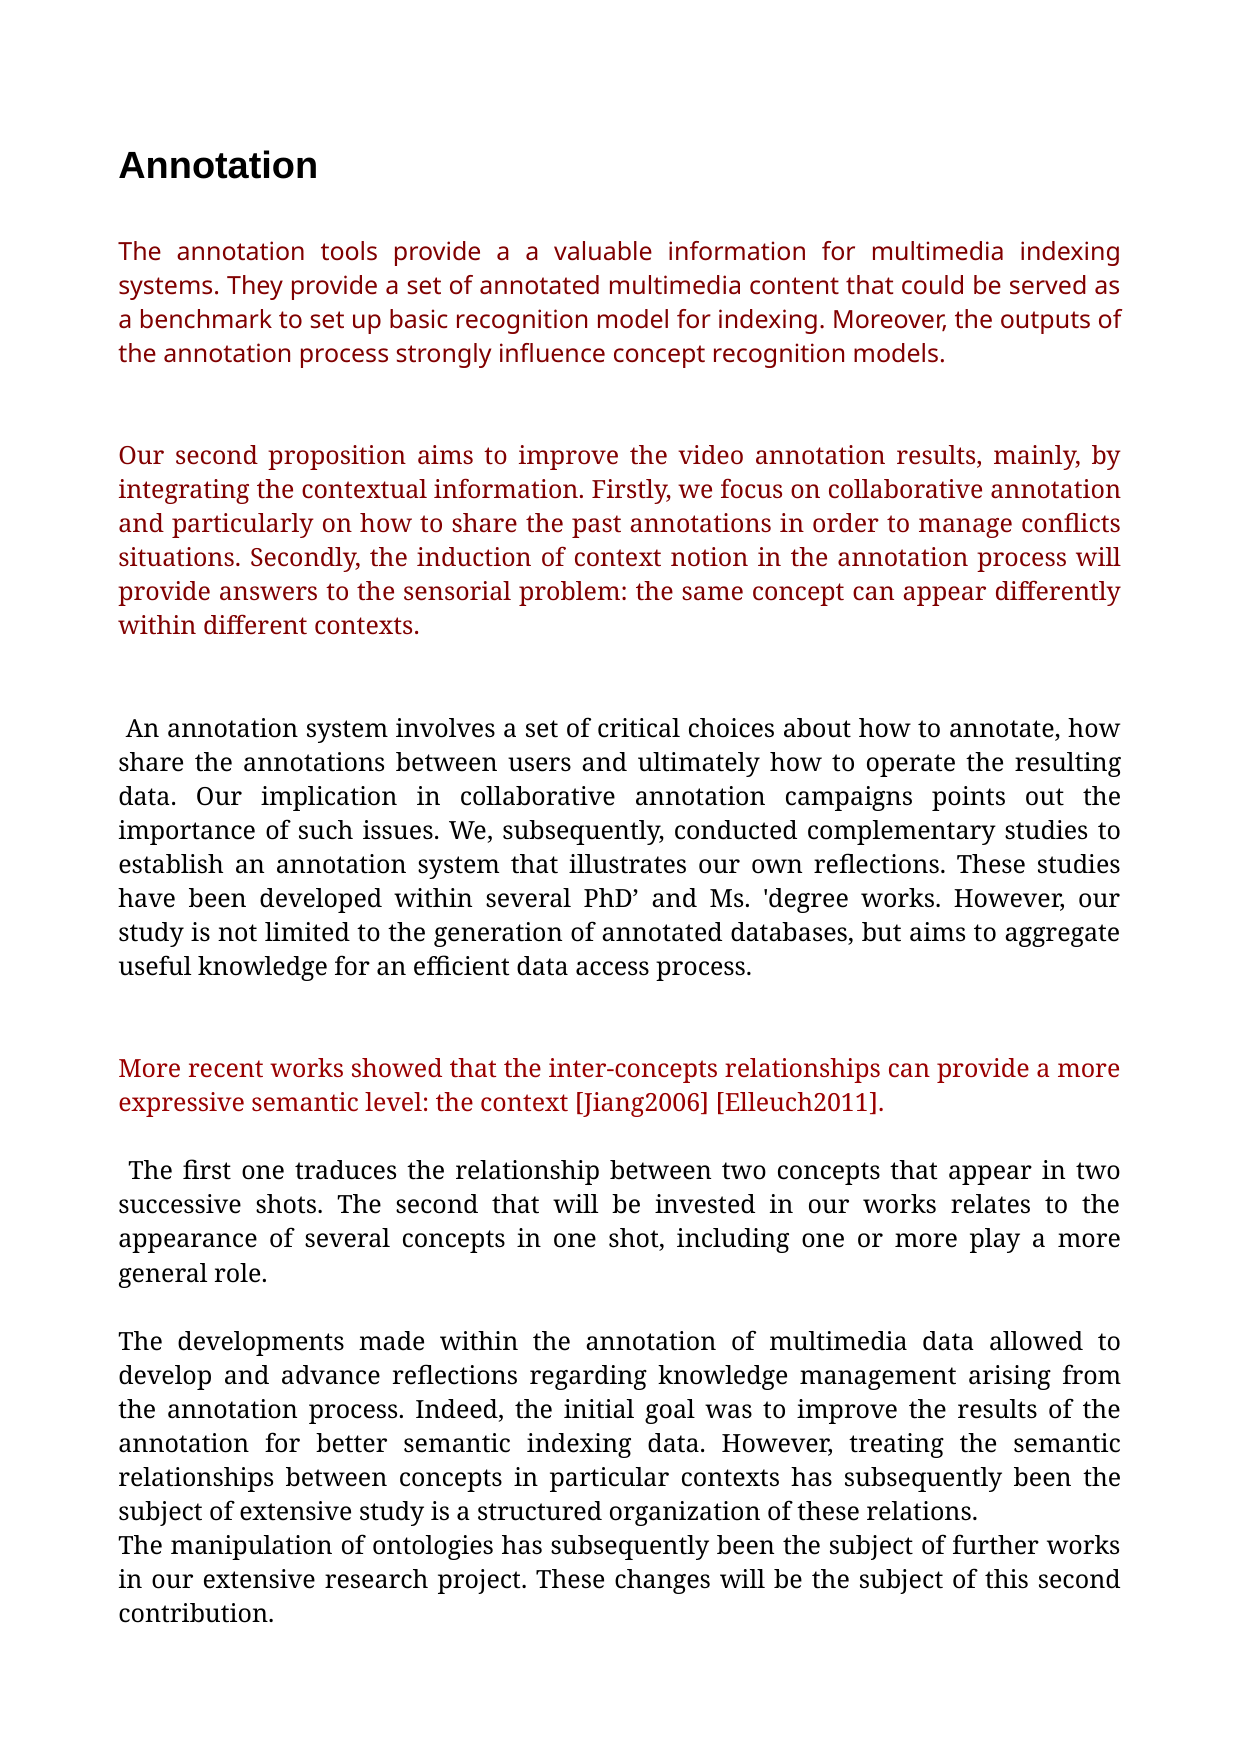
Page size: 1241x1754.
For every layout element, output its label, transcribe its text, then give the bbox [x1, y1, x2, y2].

text The developments made within the annotation of multimedia data allowed to develop and advance reflections regarding knowledge management arising from the annotation process. Indeed, the initial goal was to improve the results of the annotation for better semantic indexing data. However, treating the semantic relationships between concepts in particular contexts has subsequently been the subject of extensive study is a structured organization of these relations. [118, 1323, 1122, 1528]
text More recent works showed that the inter-concepts relationships can provide a more expressive semantic level: the context [Jiang2006] [Elleuch2011]. [118, 1051, 1122, 1119]
subtitle Annotation [118, 143, 1122, 187]
text The manipulation of ontologies has subsequently been the subject of further works in our extensive research project. These changes will be the subject of this second contribution. [118, 1528, 1122, 1630]
text The first one traduces the relationship between two concepts that appear in two successive shots. The second that will be invested in our works relates to the appearance of several concepts in one shot, including one or more play a more general role. [118, 1153, 1122, 1289]
text The annotation tools provide a a valuable information for multimedia indexing systems. They provide a set of annotated multimedia content that could be served as a benchmark to set up basic recognition model for indexing. Moreover, the outputs of the annotation process strongly influence concept recognition models. [118, 233, 1122, 369]
text An annotation system involves a set of critical choices about how to annotate, how share the annotations between users and ultimately how to operate the resulting data. Our implication in collaborative annotation campaigns points out the importance of such issues. We, subsequently, conducted complementary studies to establish an annotation system that illustrates our own reflections. These studies have been developed within several PhD’ and Ms. 'degree works. However, our study is not limited to the generation of annotated databases, but aims to aggregate useful knowledge for an efficient data access process. [118, 710, 1122, 983]
text Our second proposition aims to improve the video annotation results, mainly, by integrating the contextual information. Firstly, we focus on collaborative annotation and particularly on how to share the past annotations in order to manage conflicts situations. Secondly, the induction of context notion in the annotation process will provide answers to the sensorial problem: the same concept can appear differently within different contexts. [118, 438, 1122, 642]
